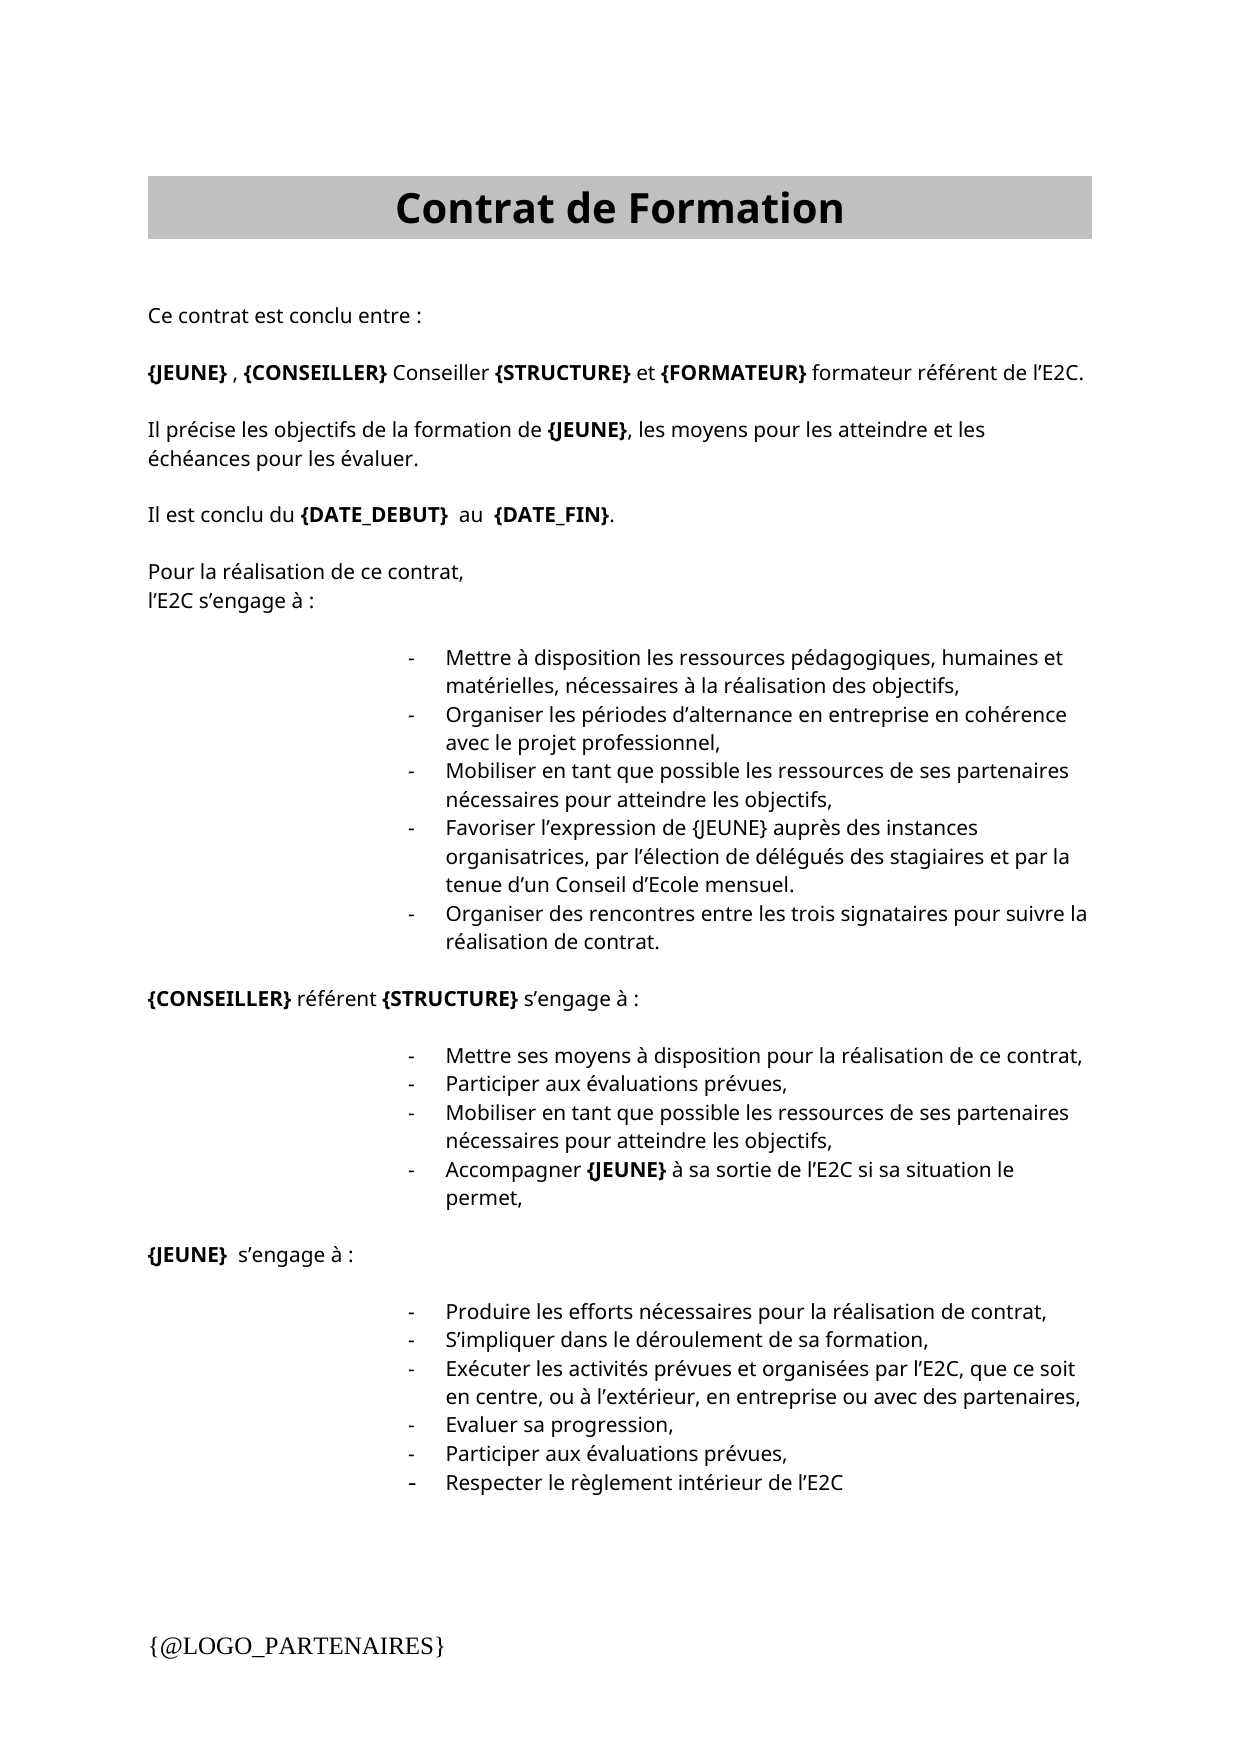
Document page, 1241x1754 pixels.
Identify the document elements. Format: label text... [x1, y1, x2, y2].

list Mettre à disposition les ressources pédagogiques, humaines et matérielles, nécessaires à la réalisation des objectifs, [408, 643, 1092, 700]
text Contrat de Formation [149, 177, 1091, 238]
list Produire les efforts nécessaires pour la réalisation de contrat, [408, 1297, 1092, 1325]
text l’E2C s’engage à : [148, 586, 1092, 614]
text {JEUNE} , {CONSEILLER} Conseiller {STRUCTURE} et {FORMATEUR} formateur référent de l’E2C. [148, 358, 1092, 387]
text Pour la réalisation de ce contrat, [148, 557, 1092, 586]
list Favoriser l’expression de {JEUNE} auprès des instances organisatrices, par l’élection de délégués des stagiaires et par la tenue d’un Conseil d’Ecole mensuel. [408, 813, 1092, 899]
text Ce contrat est conclu entre : [148, 302, 1092, 330]
list Participer aux évaluations prévues, [408, 1439, 1092, 1467]
list Exécuter les activités prévues et organisées par l’E2C, que ce soit en centre, ou à l’extérieur, en entreprise ou avec des partenaires, [408, 1354, 1092, 1411]
text {CONSEILLER} référent {STRUCTURE} s’engage à : [148, 984, 1092, 1012]
list Evaluer sa progression, [408, 1411, 1092, 1439]
text Il est conclu du {DATE_DEBUT} au {DATE_FIN}. [148, 501, 1092, 529]
list Mettre ses moyens à disposition pour la réalisation de ce contrat, [408, 1041, 1092, 1069]
text {JEUNE} s’engage à : [148, 1240, 1092, 1268]
list Mobiliser en tant que possible les ressources de ses partenaires nécessaires pour atteindre les objectifs, [408, 1098, 1092, 1155]
list Organiser les périodes d’alternance en entreprise en cohérence avec le projet professionnel, [408, 700, 1092, 757]
text Il précise les objectifs de la formation de {JEUNE}, les moyens pour les atteindre et les échéances pour les évaluer. [148, 415, 1092, 472]
list Respecter le règlement intérieur de l’E2C [408, 1467, 1092, 1497]
list Mobiliser en tant que possible les ressources de ses partenaires nécessaires pour atteindre les objectifs, [408, 757, 1092, 813]
list Accompagner {JEUNE} à sa sortie de l’E2C si sa situation le permet, [408, 1155, 1092, 1212]
list Organiser des rencontres entre les trois signataires pour suivre la réalisation de contrat. [408, 899, 1092, 956]
list S’impliquer dans le déroulement de sa formation, [408, 1325, 1092, 1354]
list Participer aux évaluations prévues, [408, 1069, 1092, 1098]
